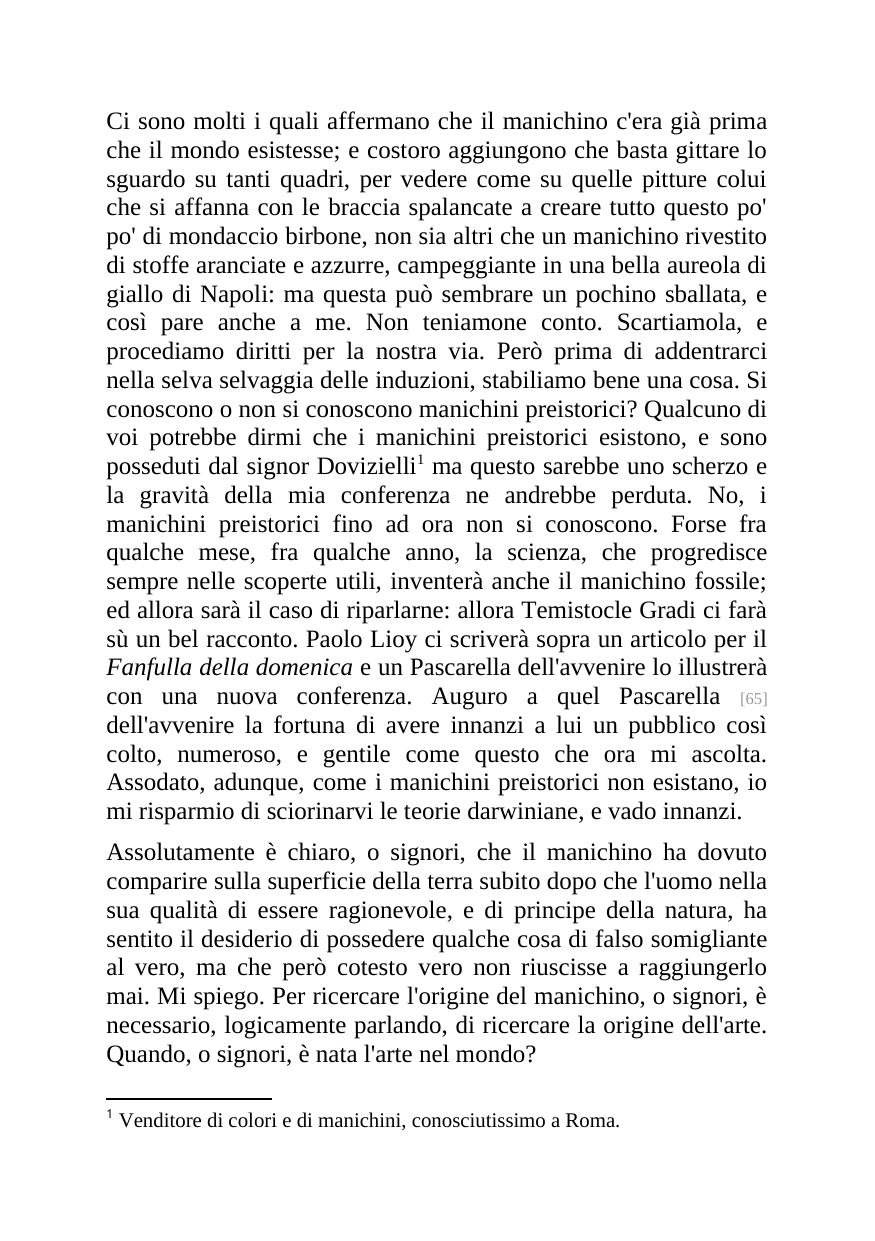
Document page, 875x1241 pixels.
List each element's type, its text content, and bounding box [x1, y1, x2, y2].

text Venditore di colori e di manichini, conosciutissimo a Roma. [106, 1106, 768, 1134]
text Assolutamente è chiaro, o signori, che il manichino ha dovuto comparire sulla superficie della terra subito dopo che l'uomo nella sua qualità di essere ragionevole, e di principe della natura, ha sentito il desiderio di possedere qualche cosa di falso somigliante al vero, ma che però cotesto vero non riuscisse a raggiungerlo mai. Mi spiego. Per ricercare l'origine del manichino, o signori, è necessario, logicamente parlando, di ricercare la origine dell'arte. Quando, o signori, è nata l'arte nel mondo? [106, 837, 768, 1067]
text Ci sono molti i quali affermano che il manichino c'era già prima che il mondo esistesse; e costoro aggiungono che basta gittare lo sguardo su tanti quadri, per vedere come su quelle pitture colui che si affanna con le braccia spalancate a creare tutto questo po' po' di mondaccio birbone, non sia altri che un manichino rivestito di stoffe aranciate e azzurre, campeggiante in una bella aureola di giallo di Napoli: ma questa può sembrare un pochino sballata, e così pare anche a me. Non teniamone conto. Scartiamola, e procediamo diritti per la nostra via. Però prima di addentrarci nella selva selvaggia delle induzioni, stabiliamo bene una cosa. Si conoscono o non si conoscono manichini preistorici? Qualcuno di voi potrebbe dirmi che i manichini preistorici esistono, e sono posseduti dal signor Dovizielli ma questo sarebbe uno scherzo e la gravità della mia conferenza ne andrebbe perduta. No, i manichini preistorici fino ad ora non si conoscono. Forse fra qualche mese, fra qualche anno, la scienza, che progredisce sempre nelle scoperte utili, inventerà anche il manichino fossile; ed allora sarà il caso di riparlarne: allora Temistocle Gradi ci farà sù un bel racconto. Paolo Lioy ci scriverà sopra un articolo per il Fanfulla della domenica e un Pascarella dell'avvenire lo illustrerà con una nuova conferenza. Auguro a quel Pascarella [65] dell'avvenire la fortuna di avere innanzi a lui un pubblico così colto, numeroso, e gentile come questo che ora mi ascolta. Assodato, adunque, come i manichini preistorici non esistano, io mi risparmio di sciorinarvi le teorie darwiniane, e vado innanzi. [106, 106, 768, 825]
